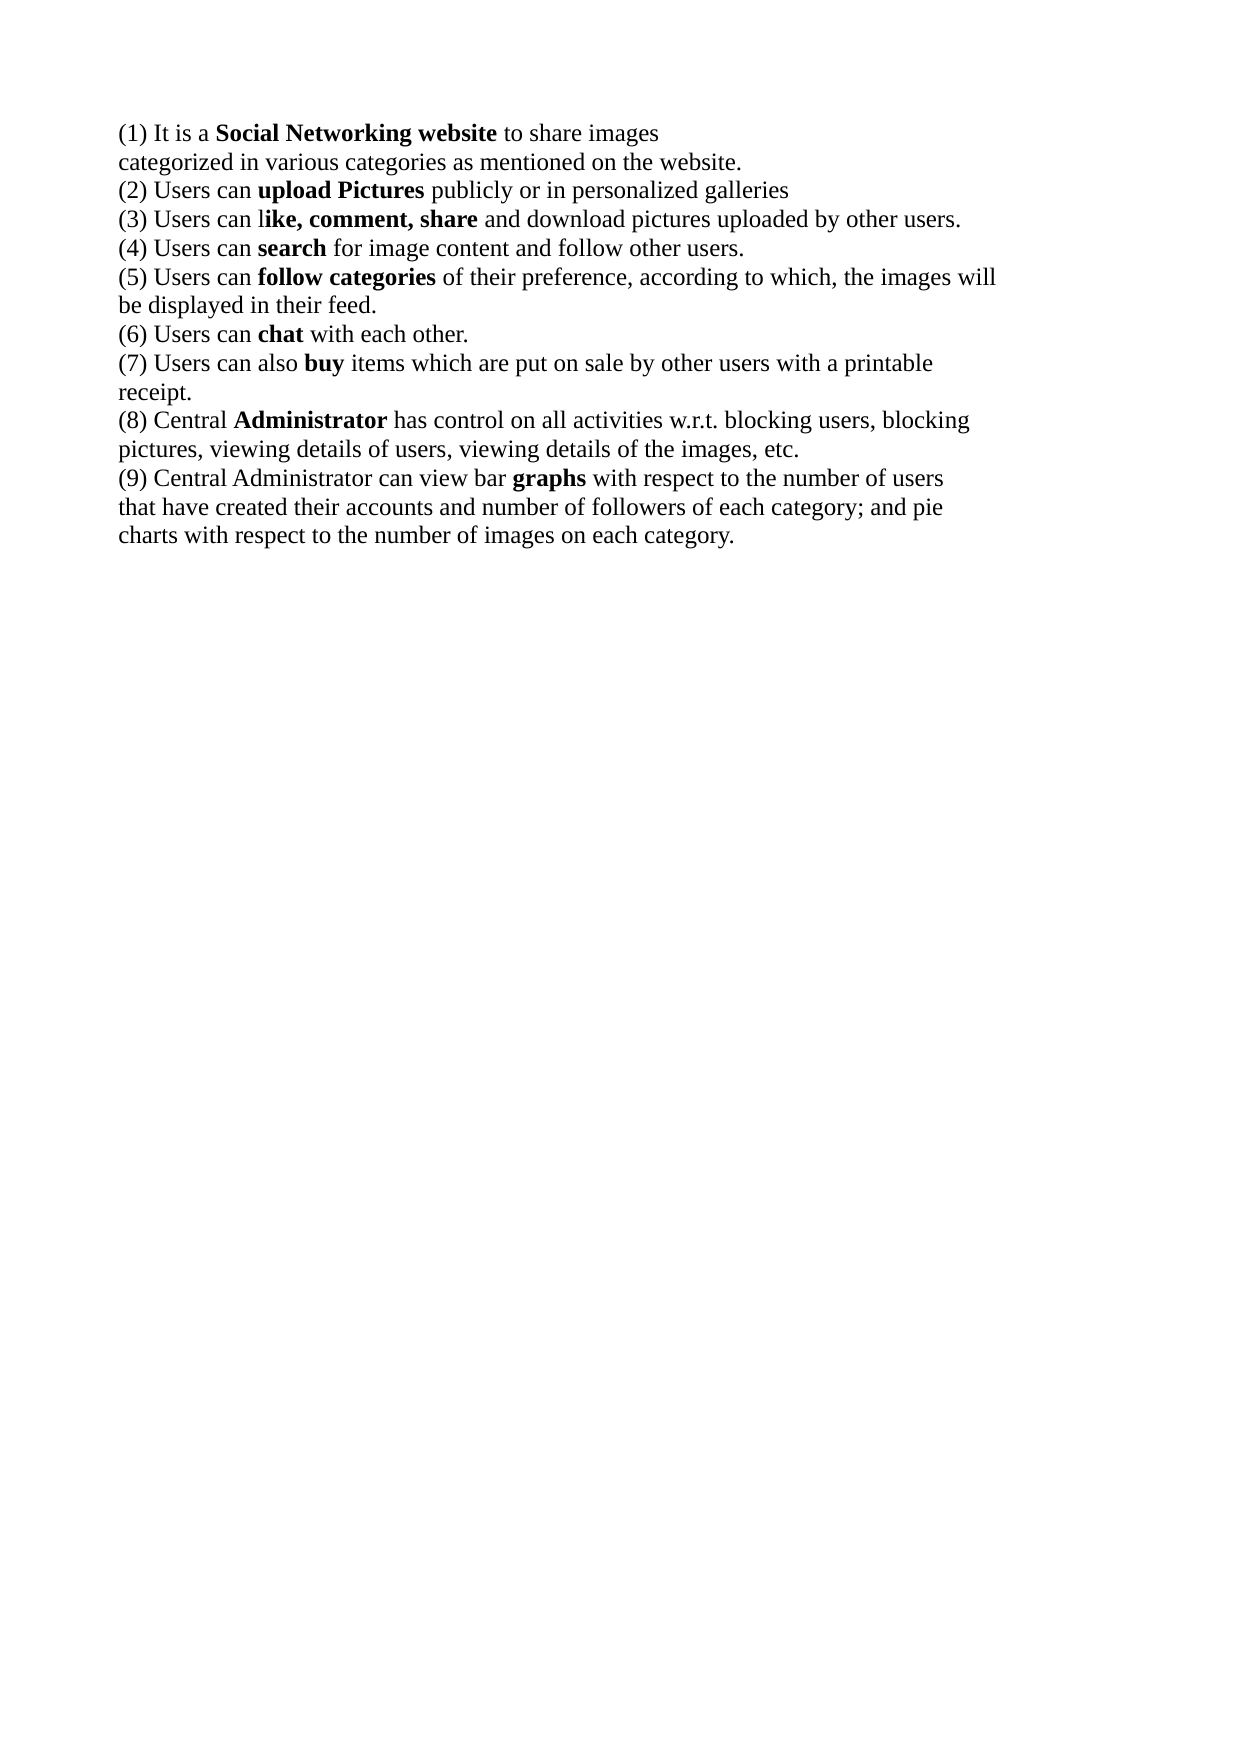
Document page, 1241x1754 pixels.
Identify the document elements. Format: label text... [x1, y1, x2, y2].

text (7) Users can also buy items which are put on sale by other users with a printable [118, 348, 1122, 377]
text that have created their accounts and number of followers of each category; and pie [118, 492, 1122, 521]
text (9) Central Administrator can view bar graphs with respect to the number of users [118, 463, 1122, 492]
text (1) It is a Social Networking website to share images [118, 118, 1122, 147]
text (4) Users can search for image content and follow other users. [118, 233, 1122, 262]
text (2) Users can upload Pictures publicly or in personalized galleries [118, 176, 1122, 204]
text (8) Central Administrator has control on all activities w.r.t. blocking users, blocking [118, 406, 1122, 434]
text pictures, viewing details of users, viewing details of the images, etc. [118, 434, 1122, 463]
text (6) Users can chat with each other. [118, 319, 1122, 348]
text charts with respect to the number of images on each category. [118, 521, 1122, 549]
text (3) Users can like, comment, share and download pictures uploaded by other users. [118, 204, 1122, 233]
text (5) Users can follow categories of their preference, according to which, the images will [118, 262, 1122, 291]
text categorized in various categories as mentioned on the website. [118, 147, 1122, 176]
text receipt. [118, 377, 1122, 406]
text be displayed in their feed. [118, 291, 1122, 319]
